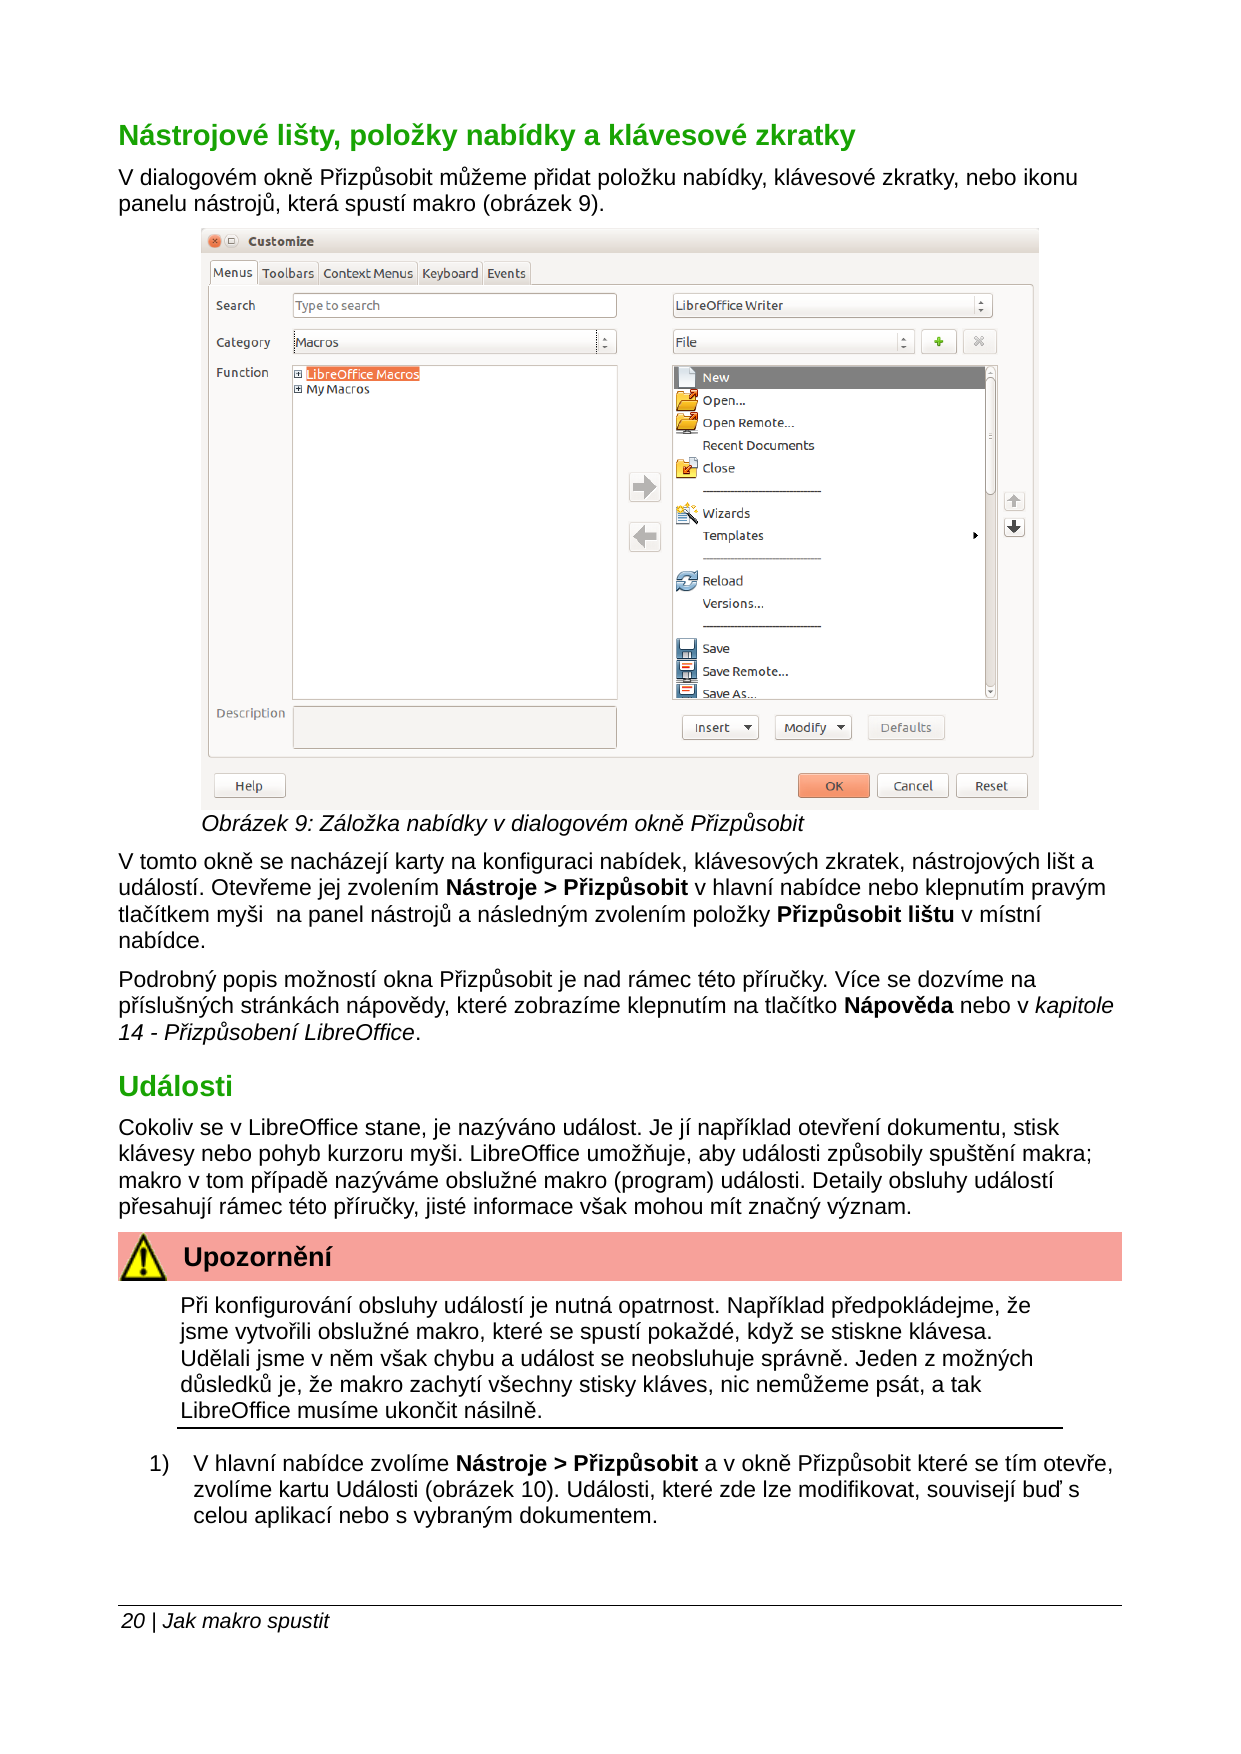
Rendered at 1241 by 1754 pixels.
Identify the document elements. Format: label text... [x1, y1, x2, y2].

subtitle Upozornění [167, 1232, 1122, 1281]
text Obrázek 9: Záložka nabídky v dialogovém okně Přizpůsobit [201, 810, 1039, 836]
text Cokoliv se v LibreOffice stane, je nazýváno událost. Je jí například otevření dokumentu, stisk klávesy nebo pohyb kurzoru myši. LibreOffice umožňuje, aby události způsobily spuštění makra; makro v tom případě nazýváme obslužné makro (program) události. Detaily obsluhy událostí přesahují rámec této příručky, jisté informace však mohou mít značný význam. [118, 1114, 1122, 1219]
list V hlavní nabídce zvolíme Nástroje > Přizpůsobit a v okně Přizpůsobit které se tím otevře, zvolíme kartu Události (obrázek 10). Události, které zde lze modifikovat, souvisejí buď s celou aplikací nebo s vybraným dokumentem. [169, 1450, 1122, 1529]
picture [201, 228, 1039, 810]
text Podrobný popis možností okna Přizpůsobit je nad rámec této příručky. Více se dozvíme na příslušných stránkách nápovědy, které zobrazíme klepnutím na tlačítko Nápověda nebo v kapitole 14 - Přizpůsobení LibreOffice. [118, 966, 1122, 1045]
picture [119, 1232, 167, 1281]
text Při konfigurování obsluhy událostí je nutná opatrnost. Například předpokládejme, že jsme vytvořili obslužné makro, které se spustí pokaždé, když se stiskne klávesa. Udělali jsme v něm však chybu a událost se neobsluhuje správně. Jeden z možných důsledků je, že makro zachytí všechny stisky kláves, nic nemůžeme psát, a tak LibreOffice musíme ukončit násilně. [177, 1289, 1063, 1427]
text V tomto okně se nacházejí karty na konfiguraci nabídek, klávesových zkratek, nástrojových lišt a událostí. Otevřeme jej zvolením Nástroje > Přizpůsobit v hlavní nabídce nebo klepnutím pravým tlačítkem myši na panel nástrojů a následným zvolením položky Přizpůsobit lištu v místní nabídce. [118, 848, 1122, 953]
subtitle Události [118, 1069, 1122, 1102]
subtitle Nástrojové lišty, položky nabídky a klávesové zkratky [118, 118, 1122, 152]
text V dialogovém okně Přizpůsobit můžeme přidat položku nabídky, klávesové zkratky, nebo ikonu panelu nástrojů, která spustí makro (obrázek 9). [118, 163, 1122, 216]
